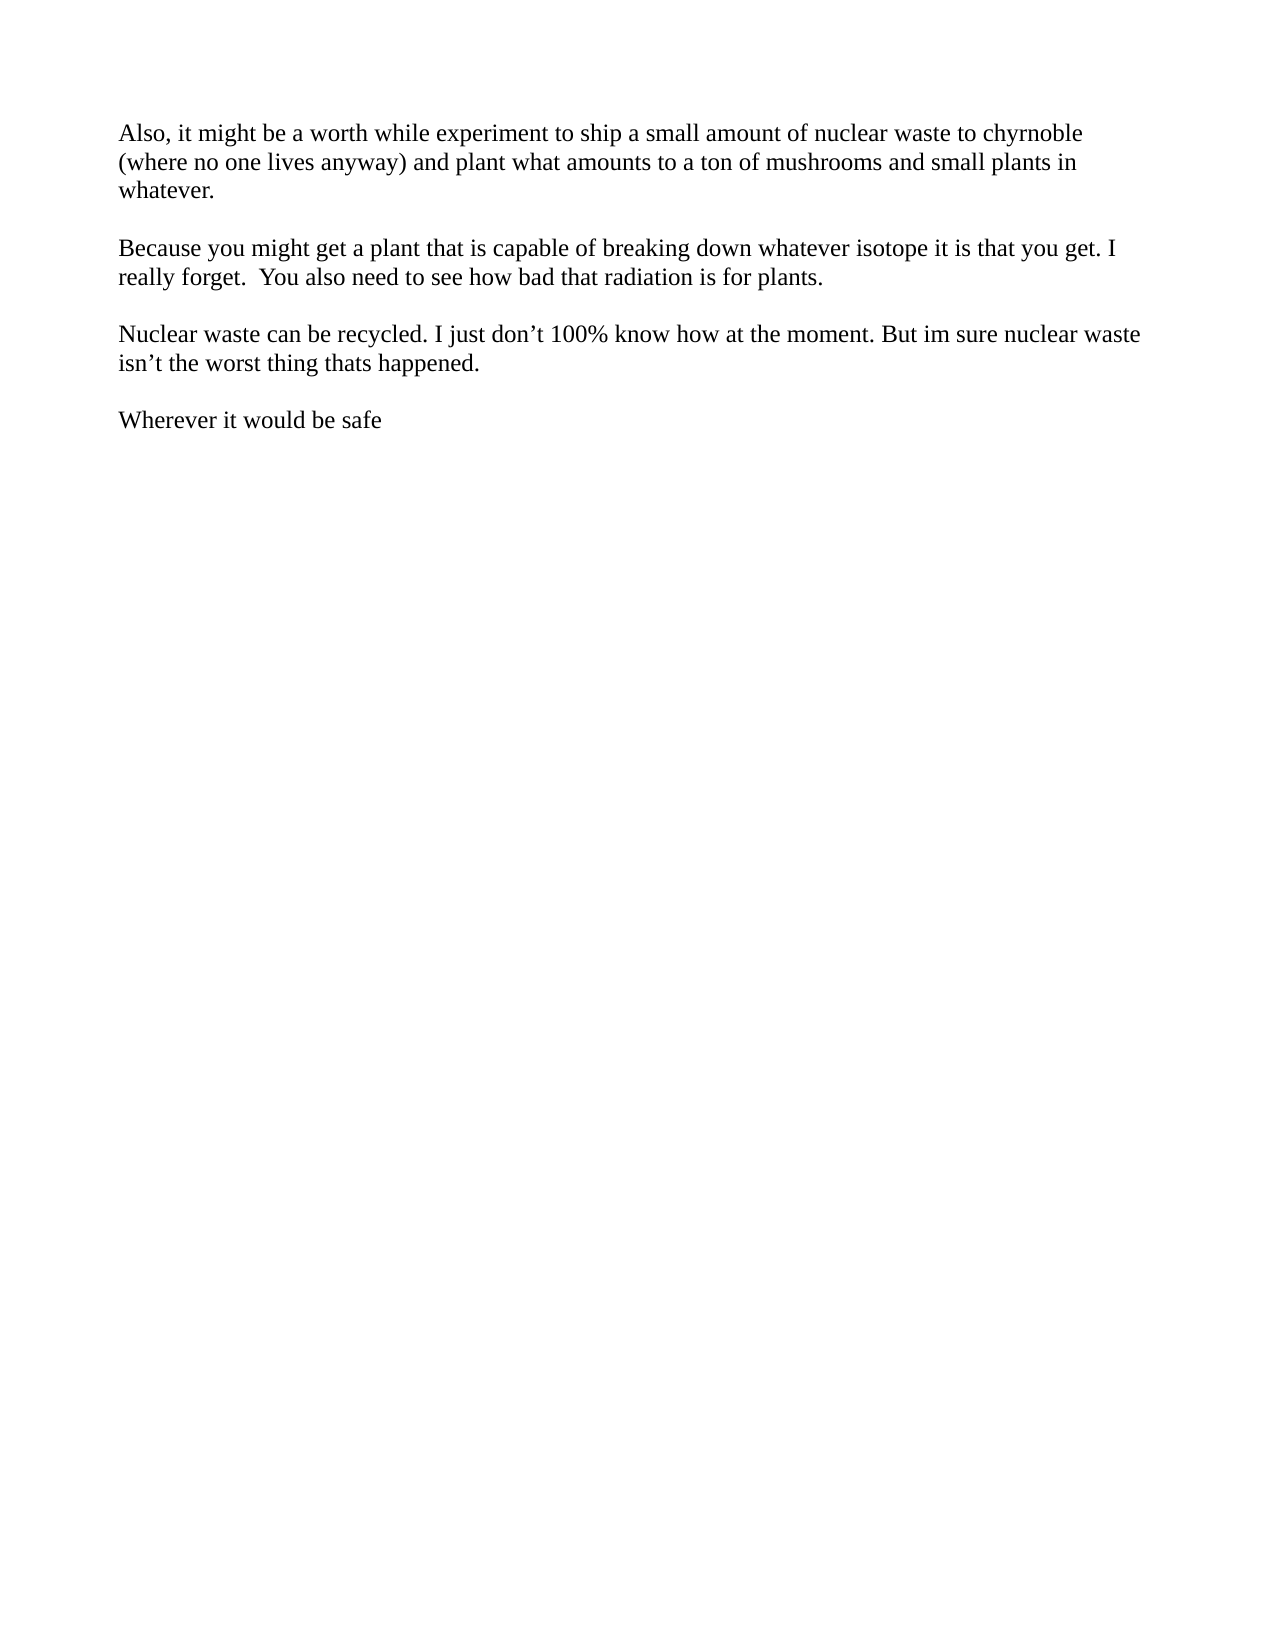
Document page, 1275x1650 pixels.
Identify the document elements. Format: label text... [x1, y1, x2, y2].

text Because you might get a plant that is capable of breaking down whatever isotope it is that you get. I really forget. You also need to see how bad that radiation is for plants. [118, 233, 1157, 291]
text Also, it might be a worth while experiment to ship a small amount of nuclear waste to chyrnoble (where no one lives anyway) and plant what amounts to a ton of mushrooms and small plants in whatever. [118, 118, 1157, 204]
text Wherever it would be safe [118, 406, 1157, 434]
text Nuclear waste can be recycled. I just don’t 100% know how at the moment. But im sure nuclear waste isn’t the worst thing thats happened. [118, 319, 1157, 377]
